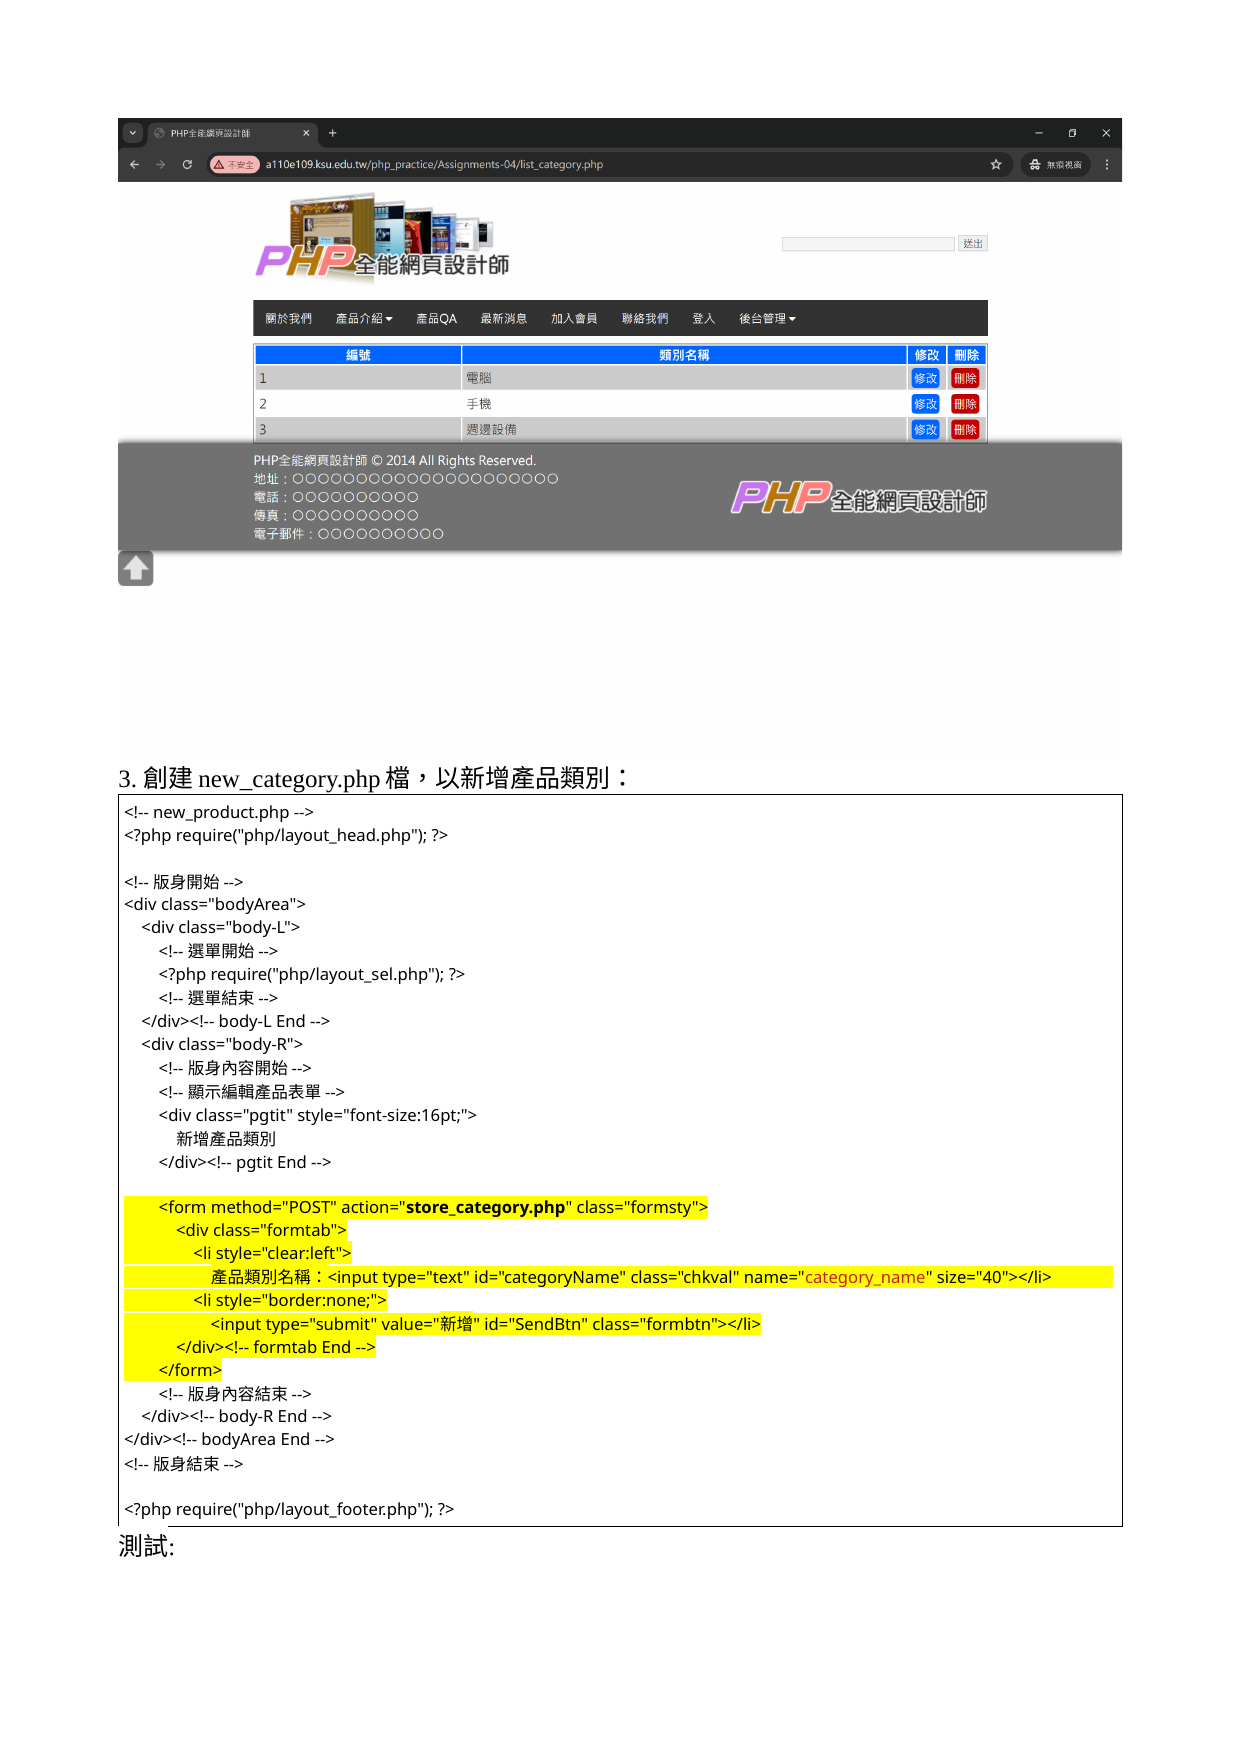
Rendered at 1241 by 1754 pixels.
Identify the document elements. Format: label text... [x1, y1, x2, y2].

table_header <!-- new_product.php --> <?php require("php/layout_head.php"); ?> <!-- 版身開始 --> <div class="bodyArea"> <div class="body-L"> <!-- 選單開始 --> <?php require("php/layout_sel.php"); ?> <!-- 選單結束 --> </div><!-- body-L End --> <div class="body-R"> <!-- 版身內容開始 --> <!-- 顯示編輯產品表單 --> <div class="pgtit" style="font-size:16pt;"> 新增產品類別 </div><!-- pgtit End --> <form method="POST" action="store_category.php" class="formsty"> <div class="formtab"> <li style="clear:left"> 產品類別名稱：<input type="text" id="categoryName" class="chkval" name="category_name" size="40"></li> <li style="border:none;"> <input type="submit" value="新增" id="SendBtn" class="formbtn"></li> </div><!-- formtab End --> </form> <!-- 版身內容結束 --> </div><!-- body-R End --> </div><!-- bodyArea End --> <!-- 版身結束 --> <?php require("php/layout_footer.php"); ?> [119, 795, 1122, 1526]
text 3. 創建new_category.php檔，以新增產品類別： [118, 759, 1122, 794]
text 測試: [118, 1527, 1122, 1563]
